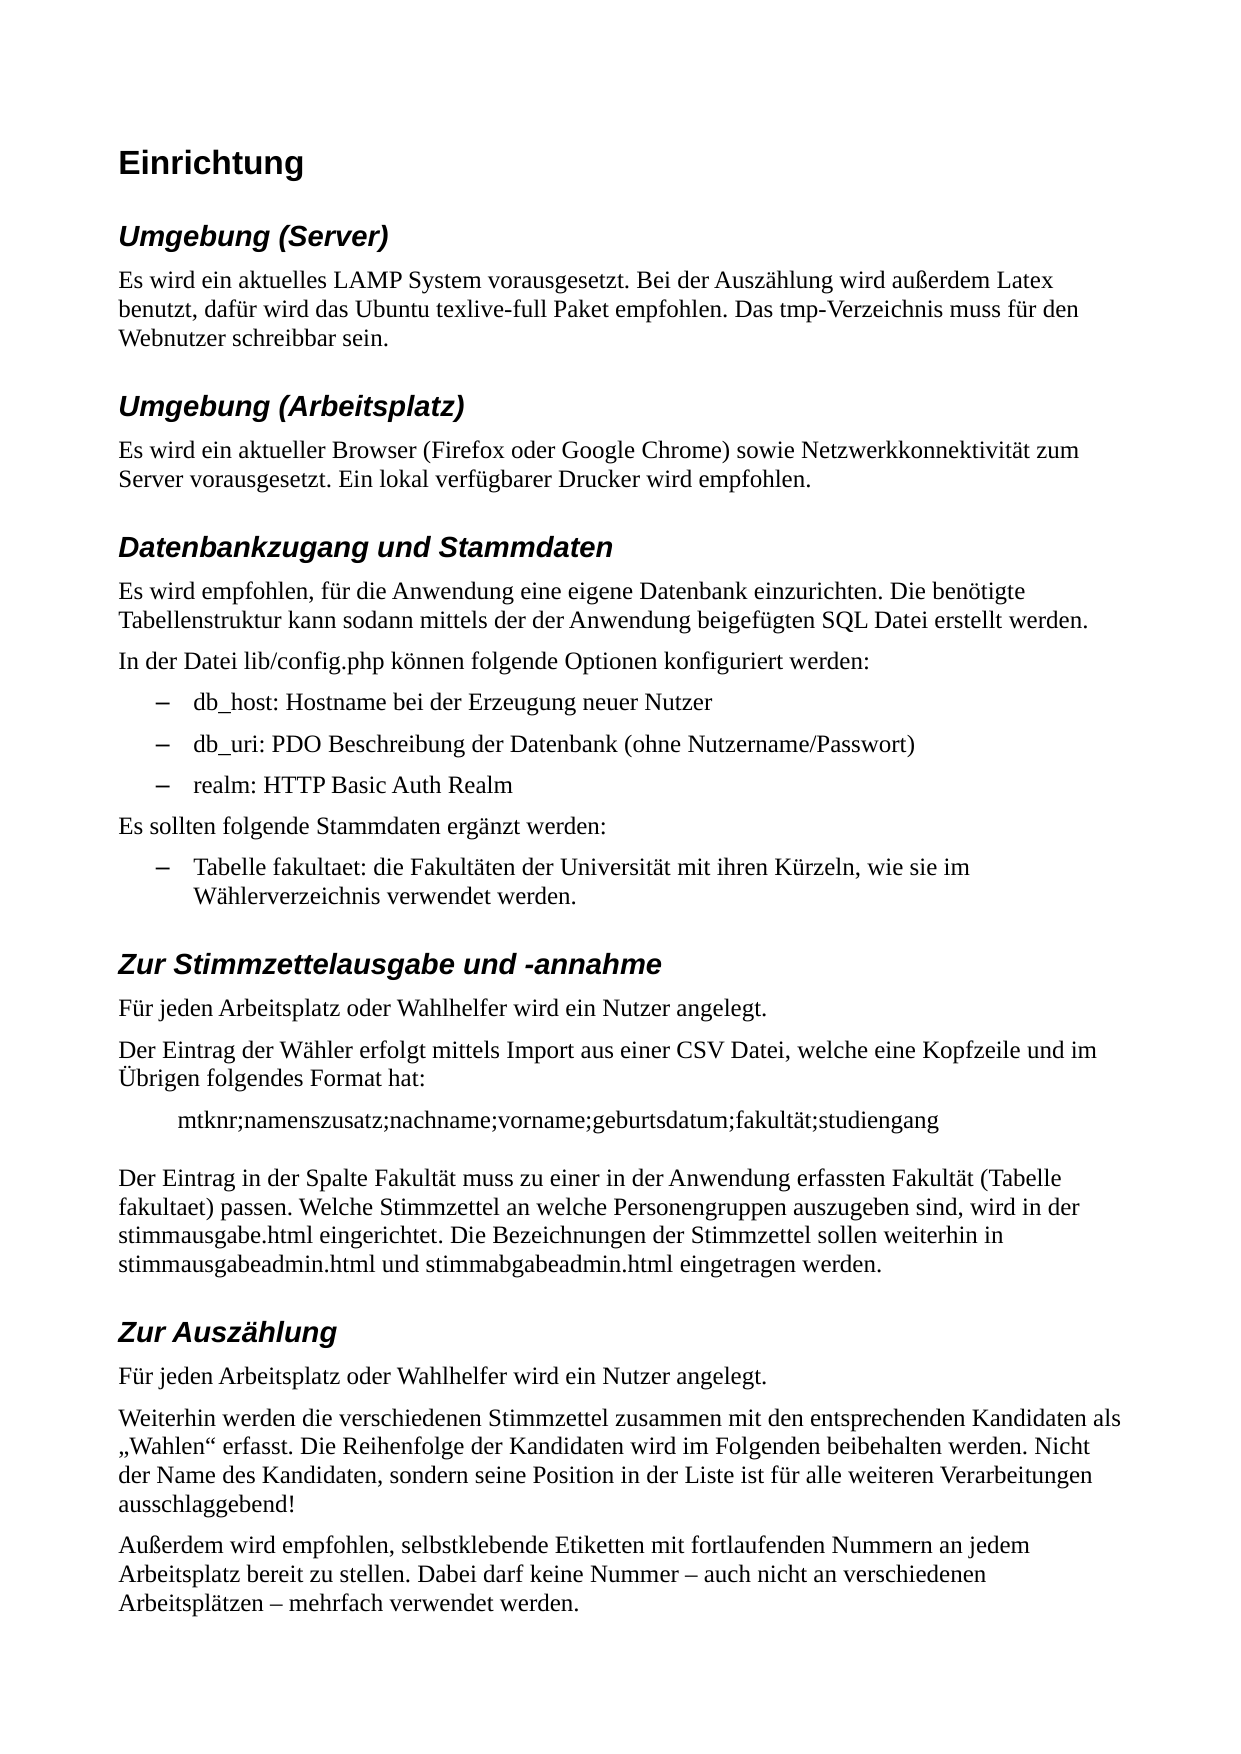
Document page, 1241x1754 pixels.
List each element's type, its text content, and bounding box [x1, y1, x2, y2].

text Es sollten folgende Stammdaten ergänzt werden: [118, 811, 1122, 840]
list realm: HTTP Basic Auth Realm [156, 770, 1122, 799]
text Es wird empfohlen, für die Anwendung eine eigene Datenbank einzurichten. Die benötigte Tabellenstruktur kann sodann mittels der der Anwendung beigefügten SQL Datei erstellt werden. [118, 576, 1122, 634]
subtitle Datenbankzugang und Stammdaten [118, 530, 1122, 564]
list db_uri: PDO Beschreibung der Datenbank (ohne Nutzername/Passwort) [156, 729, 1122, 757]
text Es wird ein aktueller Browser (Firefox oder Google Chrome) sowie Netzwerkkonnektivität zum Server vorausgesetzt. Ein lokal verfügbarer Drucker wird empfohlen. [118, 435, 1122, 493]
subtitle Umgebung (Server) [118, 219, 1122, 253]
list db_host: Hostname bei der Erzeugung neuer Nutzer [156, 687, 1122, 716]
text Der Eintrag der Wähler erfolgt mittels Import aus einer CSV Datei, welche eine Kopfzeile und im Übrigen folgendes Format hat: [118, 1035, 1122, 1092]
text mtknr;namenszusatz;nachname;vorname;geburtsdatum;fakultät;studiengang [177, 1105, 1063, 1133]
text Für jeden Arbeitsplatz oder Wahlhelfer wird ein Nutzer angelegt. [118, 1361, 1122, 1390]
text Weiterhin werden die verschiedenen Stimmzettel zusammen mit den entsprechenden Kandidaten als „Wahlen“ erfasst. Die Reihenfolge der Kandidaten wird im Folgenden beibehalten werden. Nicht der Name des Kandidaten, sondern seine Position in der Liste ist für alle weiteren Verarbeitungen ausschlaggebend! [118, 1403, 1122, 1518]
subtitle Einrichtung [118, 143, 1122, 182]
text Außerdem wird empfohlen, selbstklebende Etiketten mit fortlaufenden Nummern an jedem Arbeitsplatz bereit zu stellen. Dabei darf keine Nummer – auch nicht an verschiedenen Arbeitsplätzen – mehrfach verwendet werden. [118, 1530, 1122, 1616]
text Für jeden Arbeitsplatz oder Wahlhelfer wird ein Nutzer angelegt. [118, 993, 1122, 1022]
subtitle Zur Stimmzettelausgabe und -annahme [118, 947, 1122, 981]
text In der Datei lib/config.php können folgende Optionen konfiguriert werden: [118, 646, 1122, 675]
text Es wird ein aktuelles LAMP System vorausgesetzt. Bei der Auszählung wird außerdem Latex benutzt, dafür wird das Ubuntu texlive-full Paket empfohlen. Das tmp-Verzeichnis muss für den Webnutzer schreibbar sein. [118, 265, 1122, 352]
list Tabelle fakultaet: die Fakultäten der Universität mit ihren Kürzeln, wie sie im Wählerverzeichnis verwendet werden. [156, 852, 1122, 910]
subtitle Umgebung (Arbeitsplatz) [118, 389, 1122, 423]
text Der Eintrag in der Spalte Fakultät muss zu einer in der Anwendung erfassten Fakultät (Tabelle fakultaet) passen. Welche Stimmzettel an welche Personengruppen auszugeben sind, wird in der stimmausgabe.html eingerichtet. Die Bezeichnungen der Stimmzettel sollen weiterhin in stimmausgabeadmin.html und stimmabgabeadmin.html eingetragen werden. [118, 1163, 1122, 1278]
subtitle Zur Auszählung [118, 1315, 1122, 1349]
